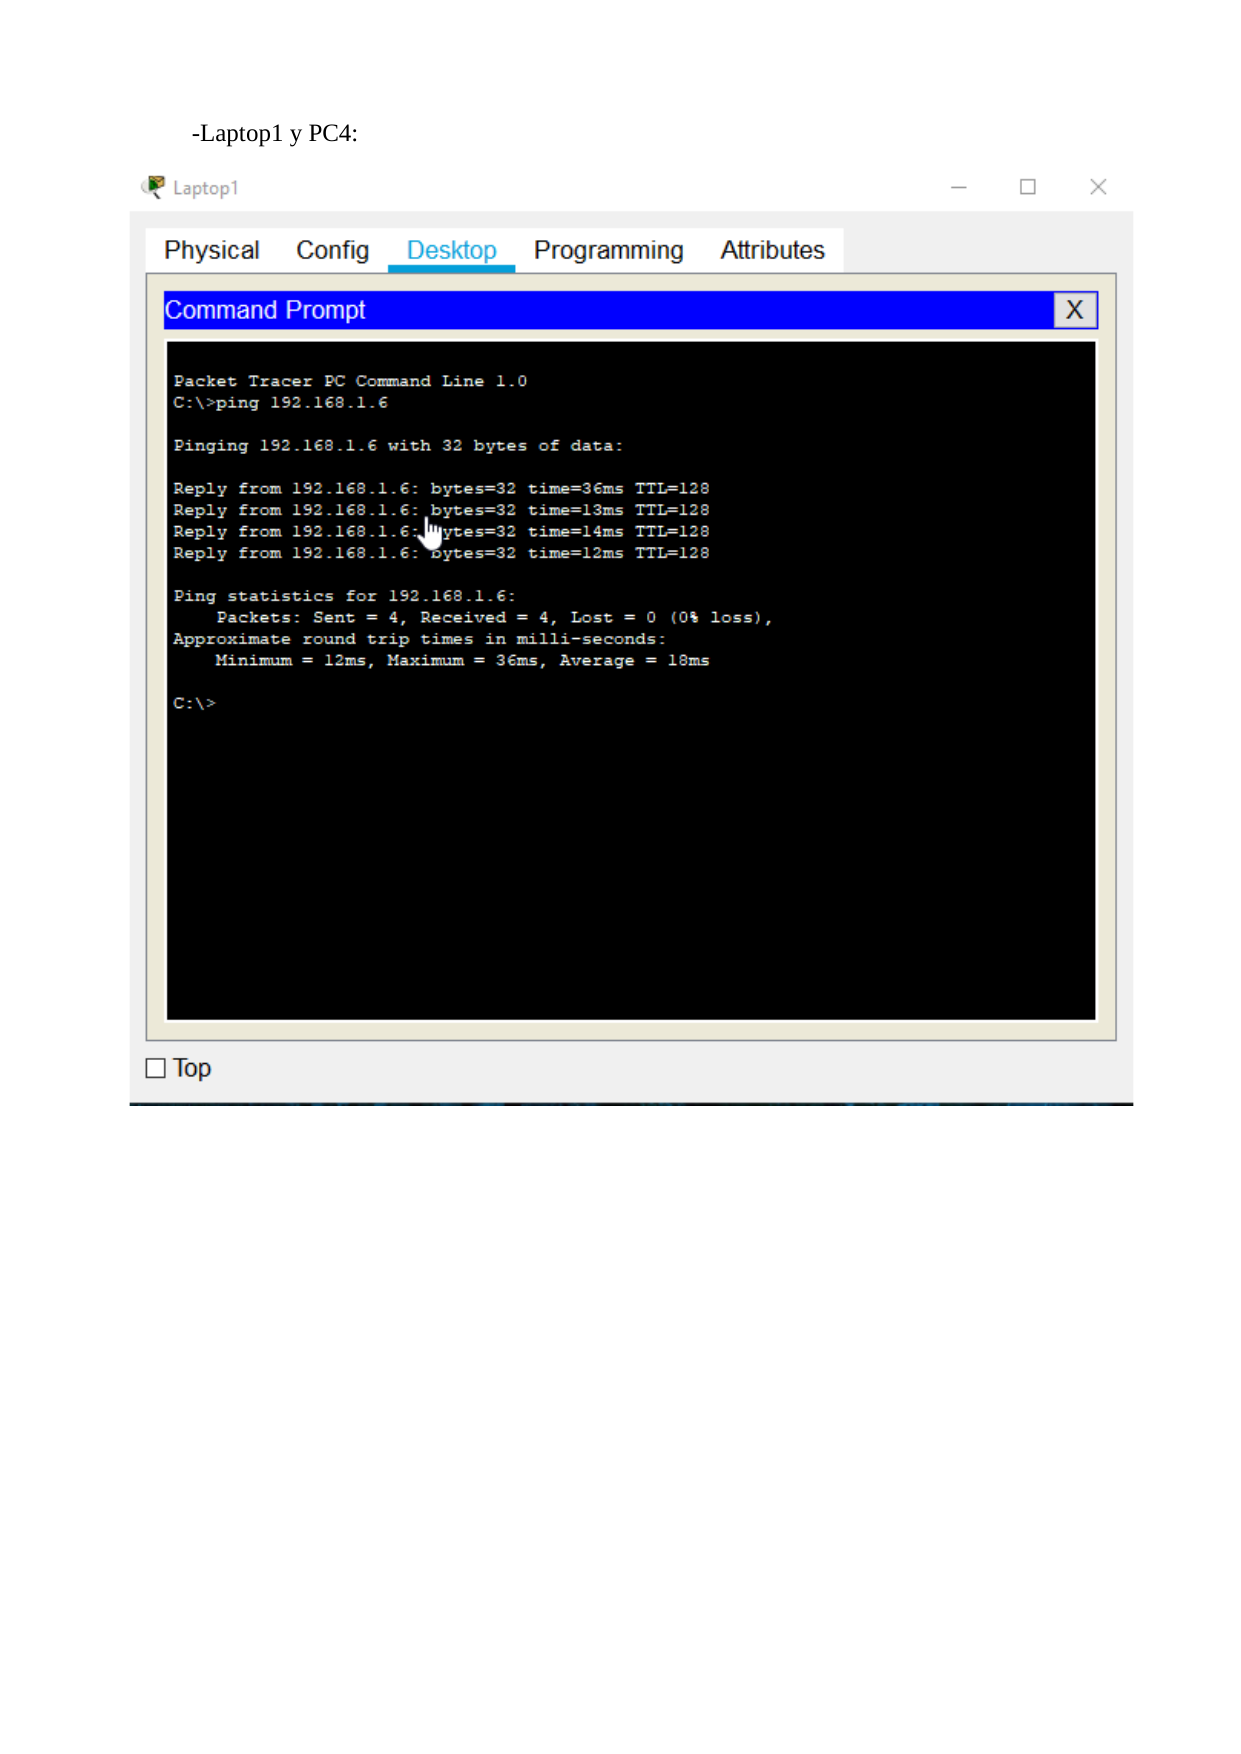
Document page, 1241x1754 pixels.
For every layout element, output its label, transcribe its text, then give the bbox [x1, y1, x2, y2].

text -Laptop1 y PC4: [118, 118, 1122, 147]
picture [129, 167, 1134, 1106]
